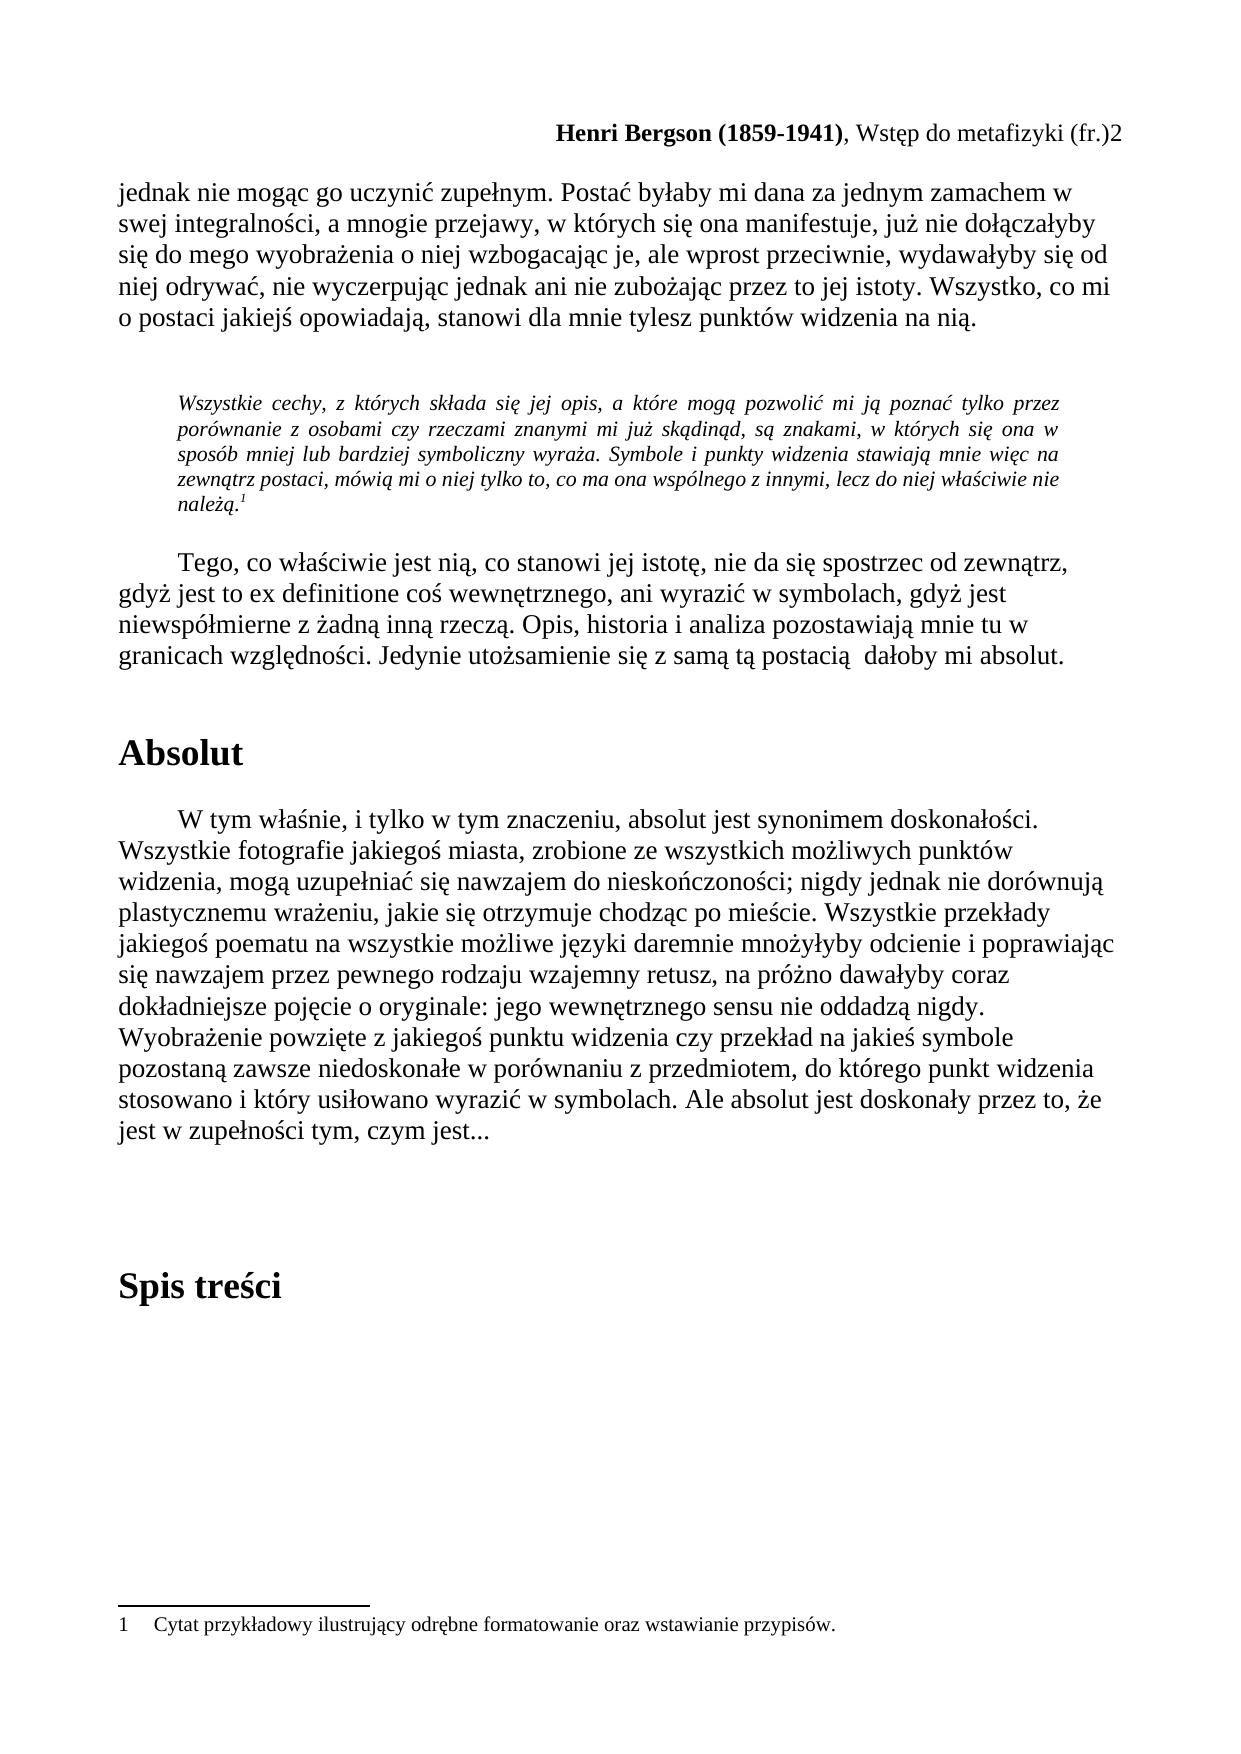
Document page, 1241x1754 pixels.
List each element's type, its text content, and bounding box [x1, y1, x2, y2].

text Tego, co właściwie jest nią, co stanowi jej istotę, nie da się spostrzec od zewnątrz, gdyż jest to ex definitione coś wewnętrznego, ani wyrazić w symbolach, gdyż jest niewspółmierne z żadną inną rzeczą. Opis, historia i analiza pozostawiają mnie tu w granicach względności. Jedynie utożsamienie się z samą tą postacią dałoby mi absolut. [118, 546, 1122, 670]
text Spis treści [118, 1264, 1122, 1307]
text Absolut [118, 730, 1122, 773]
text jednak nie mogąc go uczynić zupełnym. Postać byłaby mi dana za jednym zamachem w swej integralności, a mnogie przejawy, w których się ona manifestuje, już nie dołączałyby się do mego wyobrażenia o niej wzbogacając je, ale wprost przeciwnie, wydawałyby się od niej odrywać, nie wyczerpując jednak ani nie zubożając przez to jej istoty. Wszystko, co mi o postaci jakiejś opowiadają, stanowi dla mnie tylesz punktów widzenia na nią. [118, 176, 1122, 332]
text Wszystkie cechy, z których składa się jej opis, a które mogą pozwolić mi ją poznać tylko przez porównanie z osobami czy rzeczami znanymi mi już skądinąd, są znakami, w których się ona w sposób mniej lub bardziej symboliczny wyraża. Symbole i punkty widzenia stawiają mnie więc na zewnątrz postaci, mówią mi o niej tylko to, co ma ona wspólnego z innymi, lecz do niej właściwie nie należą. [177, 390, 1063, 516]
text Henri Bergson (1859-1941), Wstęp do metafizyki (fr.)2 [118, 118, 1122, 147]
text W tym właśnie, i tylko w tym znaczeniu, absolut jest synonimem doskonałości. Wszystkie fotografie jakiegoś miasta, zrobione ze wszystkich możliwych punktów widzenia, mogą uzupełniać się nawzajem do nieskończoności; nigdy jednak nie dorównują plastycznemu wrażeniu, jakie się otrzymuje chodząc po mieście. Wszystkie przekłady jakiegoś poematu na wszystkie możliwe języki daremnie mnożyłyby odcienie i poprawiając się nawzajem przez pewnego rodzaju wzajemny retusz, na próżno dawałyby coraz dokładniejsze pojęcie o oryginale: jego wewnętrznego sensu nie oddadzą nigdy. Wyobrażenie powzięte z jakiegoś punktu widzenia czy przekład na jakieś symbole pozostaną zawsze niedoskonałe w porównaniu z przedmiotem, do którego punkt widzenia stosowano i który usiłowano wyrazić w symbolach. Ale absolut jest doskonały przez to, że jest w zupełności tym, czym jest... [118, 803, 1122, 1146]
text Cytat przykładowy ilustrujący odrębne formatowanie oraz wstawianie przypisów. [118, 1612, 1122, 1636]
